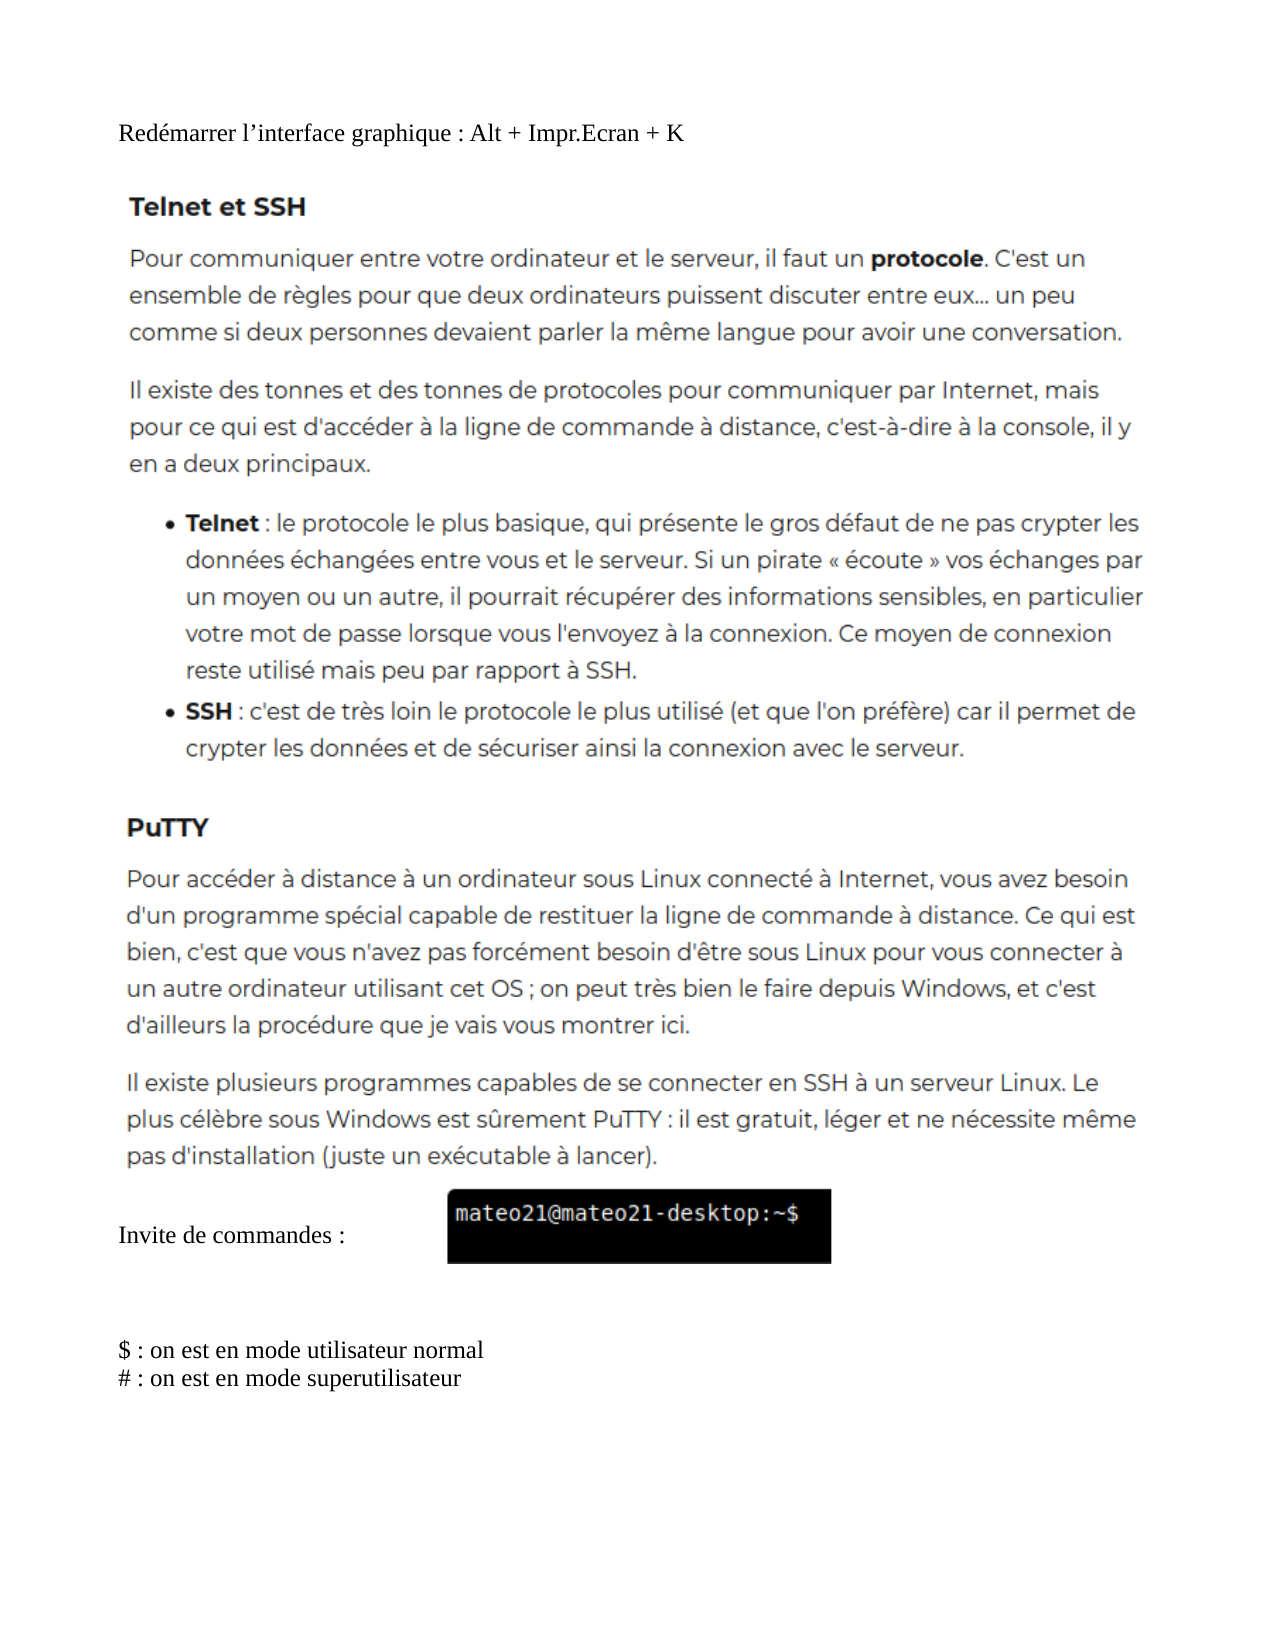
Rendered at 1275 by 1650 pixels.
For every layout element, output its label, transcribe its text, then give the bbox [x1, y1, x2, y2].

text Invite de commandes : [118, 1220, 443, 1248]
picture [118, 175, 1157, 775]
text $ : on est en mode utilisateur normal [118, 1335, 1157, 1363]
text Redémarrer l’interface graphique : Alt + Impr.Ecran + K [118, 118, 1157, 147]
picture [118, 803, 1157, 1264]
text [832, 1220, 1157, 1248]
text # : on est en mode superutilisateur [118, 1363, 1157, 1392]
